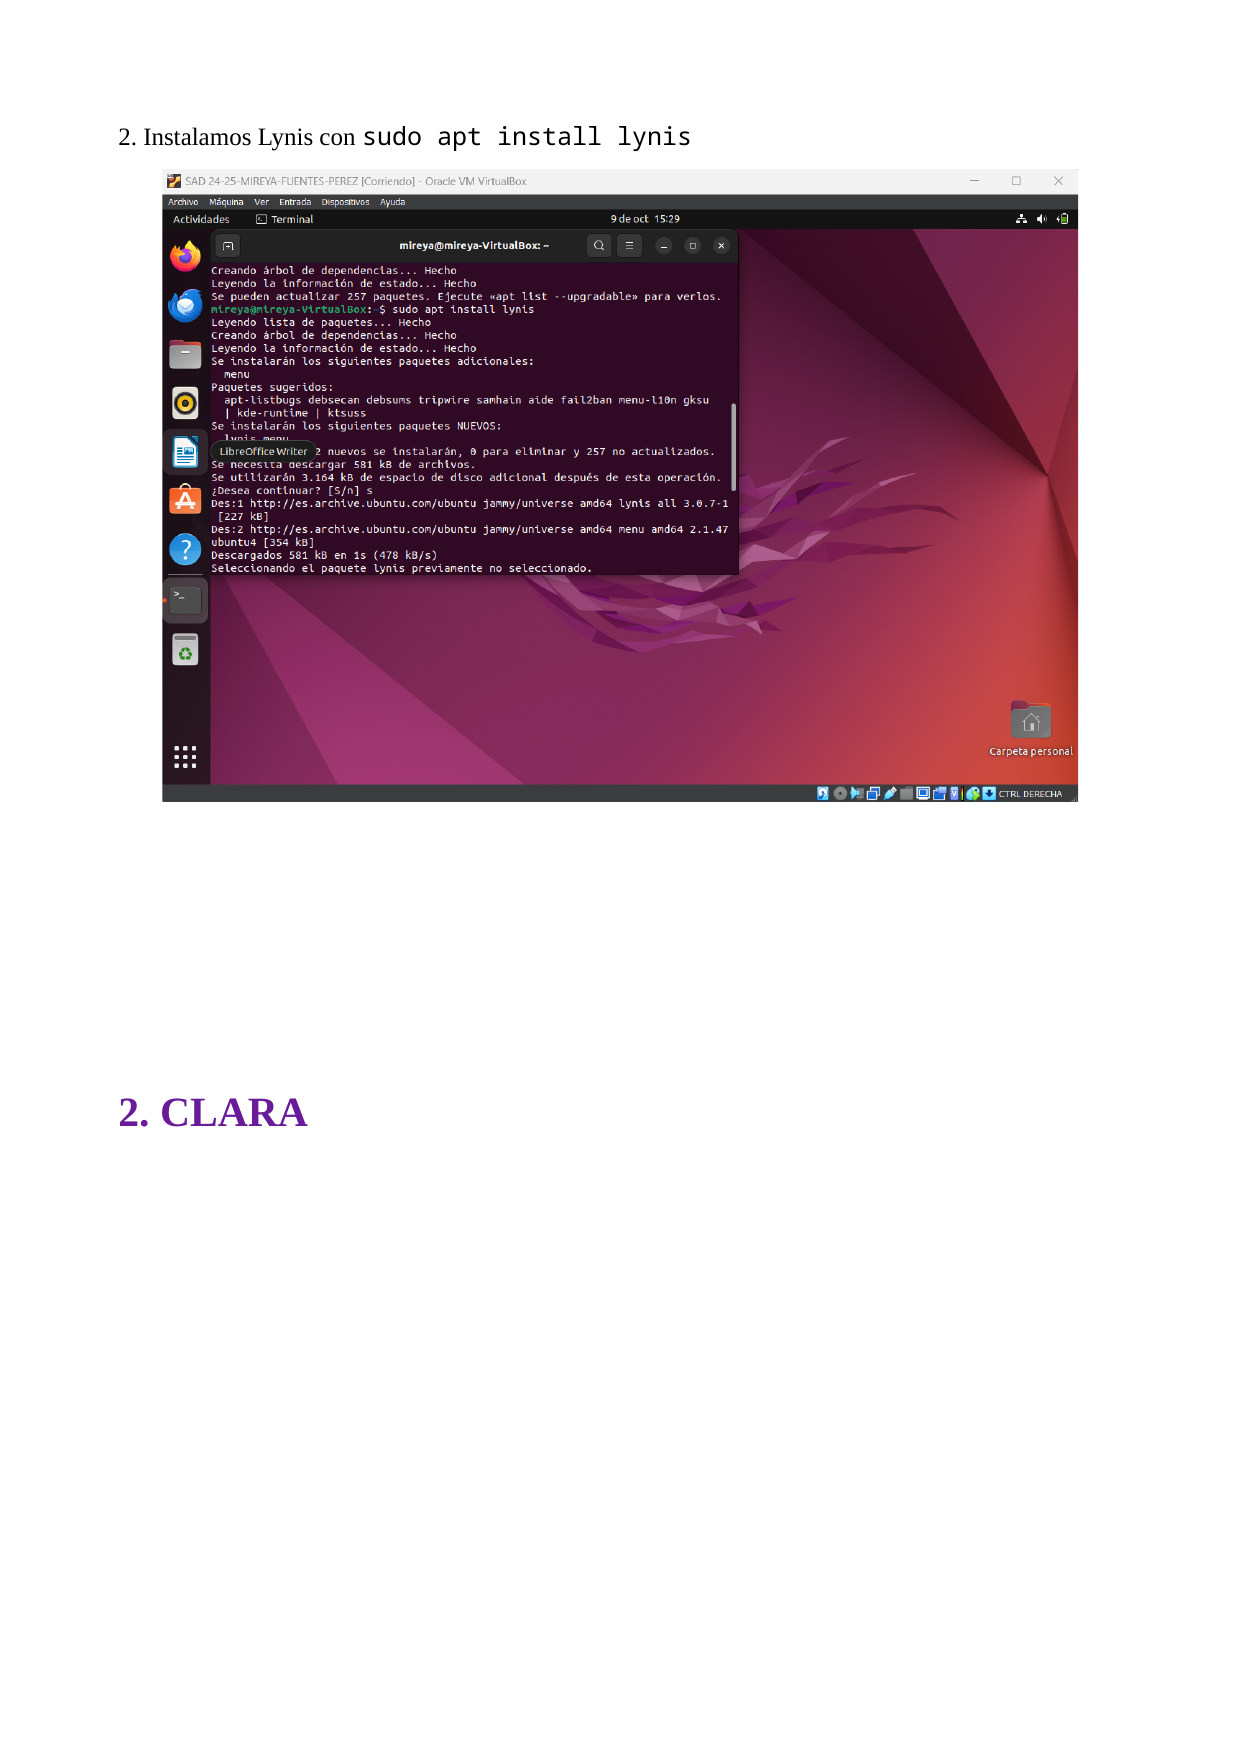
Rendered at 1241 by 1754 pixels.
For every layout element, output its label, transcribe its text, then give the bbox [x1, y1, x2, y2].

text 2. Instalamos Lynis con sudo apt install lynis [118, 118, 1122, 152]
picture [162, 169, 1079, 802]
text 2. CLARA [118, 1088, 1122, 1136]
